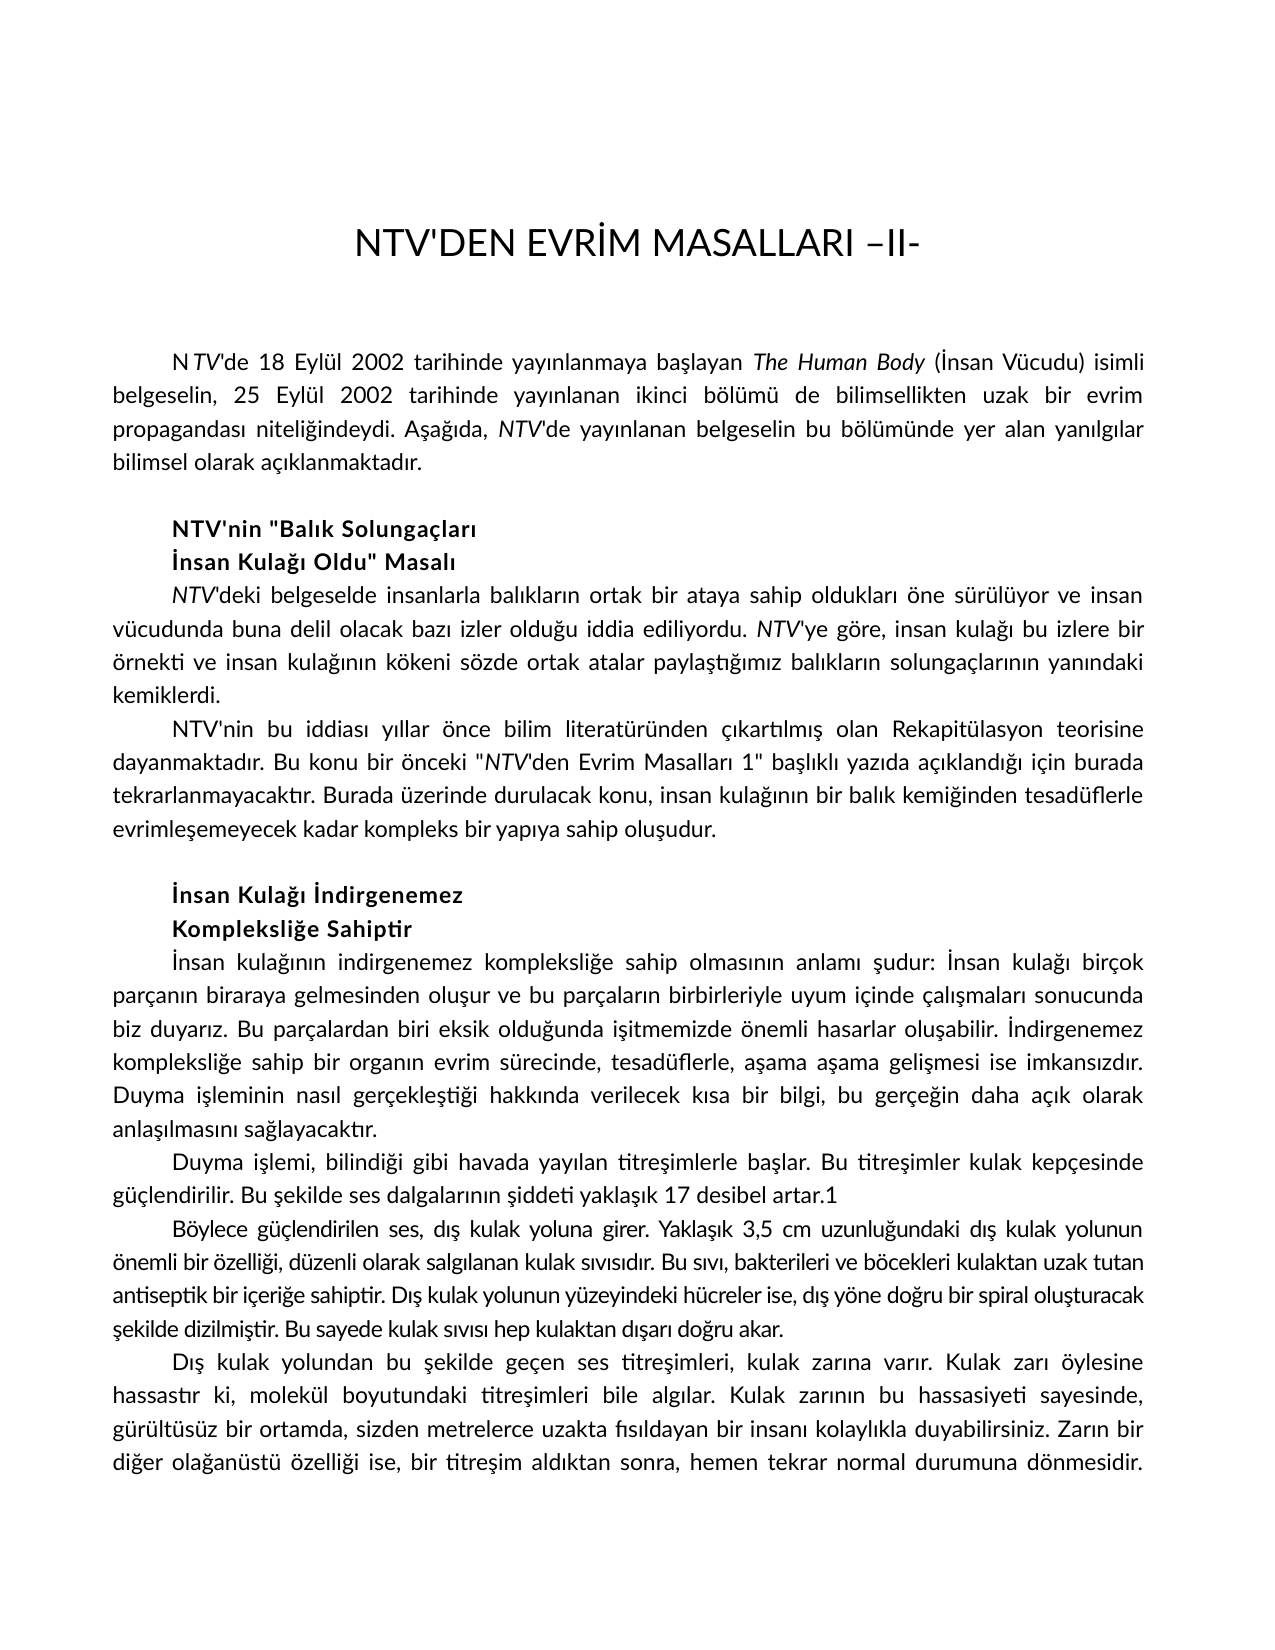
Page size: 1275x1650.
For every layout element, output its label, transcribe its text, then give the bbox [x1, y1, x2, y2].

text İnsan Kulağı Oldu" Masalı [112, 544, 1145, 577]
text NTV'de 18 Eylül 2002 tarihinde yayınlanmaya başlayan The Human Body (İnsan Vücudu) isimli belgeselin, 25 Eylül 2002 tarihinde yayınlanan ikinci bölümü de bilimsellikten uzak bir evrim propagandası niteliğindeydi. Aşağıda, NTV'de yayınlanan belgeselin bu bölümünde yer alan yanılgılar bilimsel olarak açıklanmaktadır. [112, 344, 1145, 477]
text Duyma işlemi, bilindiği gibi havada yayılan titreşimlerle başlar. Bu titreşimler kulak kepçesinde güçlendirilir. Bu şekilde ses dalgalarının şiddeti yaklaşık 17 desibel artar.1 [112, 1144, 1145, 1211]
text Dış kulak yolundan bu şekilde geçen ses titreşimleri, kulak zarına varır. Kulak zarı öylesine hassastır ki, molekül boyutundaki titreşimleri bile algılar. Kulak zarının bu hassasiyeti sayesinde, gürültüsüz bir ortamda, sizden metrelerce uzakta fısıldayan bir insanı kolaylıkla duyabilirsiniz. Zarın bir diğer olağanüstü özelliği ise, bir titreşim aldıktan sonra, hemen tekrar normal durumuna dönmesidir. [112, 1344, 1145, 1477]
text NTV'nin bu iddiası yıllar önce bilim literatüründen çıkartılmış olan Rekapitülasyon teorisine dayanmaktadır. Bu konu bir önceki "NTV'den Evrim Masalları 1" başlıklı yazıda açıklandığı için burada tekrarlanmayacaktır. Burada üzerinde durulacak konu, insan kulağının bir balık kemiğinden tesadüflerle evrimleşemeyecek kadar kompleks bir yapıya sahip oluşudur. [112, 711, 1145, 844]
subtitle NTV'DEN EVRİM MASALLARI –II- [112, 220, 1162, 265]
text Böylece güçlendirilen ses, dış kulak yoluna girer. Yaklaşık 3,5 cm uzunluğundaki dış kulak yolunun önemli bir özelliği, düzenli olarak salgılanan kulak sıvısıdır. Bu sıvı, bakterileri ve böcekleri kulaktan uzak tutan antiseptik bir içeriğe sahiptir. Dış kulak yolunun yüzeyindeki hücreler ise, dış yöne doğru bir spiral oluşturacak şekilde dizilmiştir. Bu sayede kulak sıvısı hep kulaktan dışarı doğru akar. [112, 1211, 1145, 1344]
text İnsan Kulağı İndirgenemez [112, 877, 1145, 911]
text NTV'deki belgeselde insanlarla balıkların ortak bir ataya sahip oldukları öne sürülüyor ve insan vücudunda buna delil olacak bazı izler olduğu iddia ediliyordu. NTV'ye göre, insan kulağı bu izlere bir örnekti ve insan kulağının kökeni sözde ortak atalar paylaştığımız balıkların solungaçlarının yanındaki kemiklerdi. [112, 577, 1145, 711]
text Kompleksliğe Sahiptir [112, 911, 1145, 944]
text NTV'nin "Balık Solungaçları [112, 511, 1145, 544]
text İnsan kulağının indirgenemez kompleksliğe sahip olmasının anlamı şudur: İnsan kulağı birçok parçanın biraraya gelmesinden oluşur ve bu parçaların birbirleriyle uyum içinde çalışmaları sonucunda biz duyarız. Bu parçalardan biri eksik olduğunda işitmemizde önemli hasarlar oluşabilir. İndirgenemez kompleksliğe sahip bir organın evrim sürecinde, tesadüflerle, aşama aşama gelişmesi ise imkansızdır. Duyma işleminin nasıl gerçekleştiği hakkında verilecek kısa bir bilgi, bu gerçeğin daha açık olarak anlaşılmasını sağlayacaktır. [112, 944, 1145, 1144]
